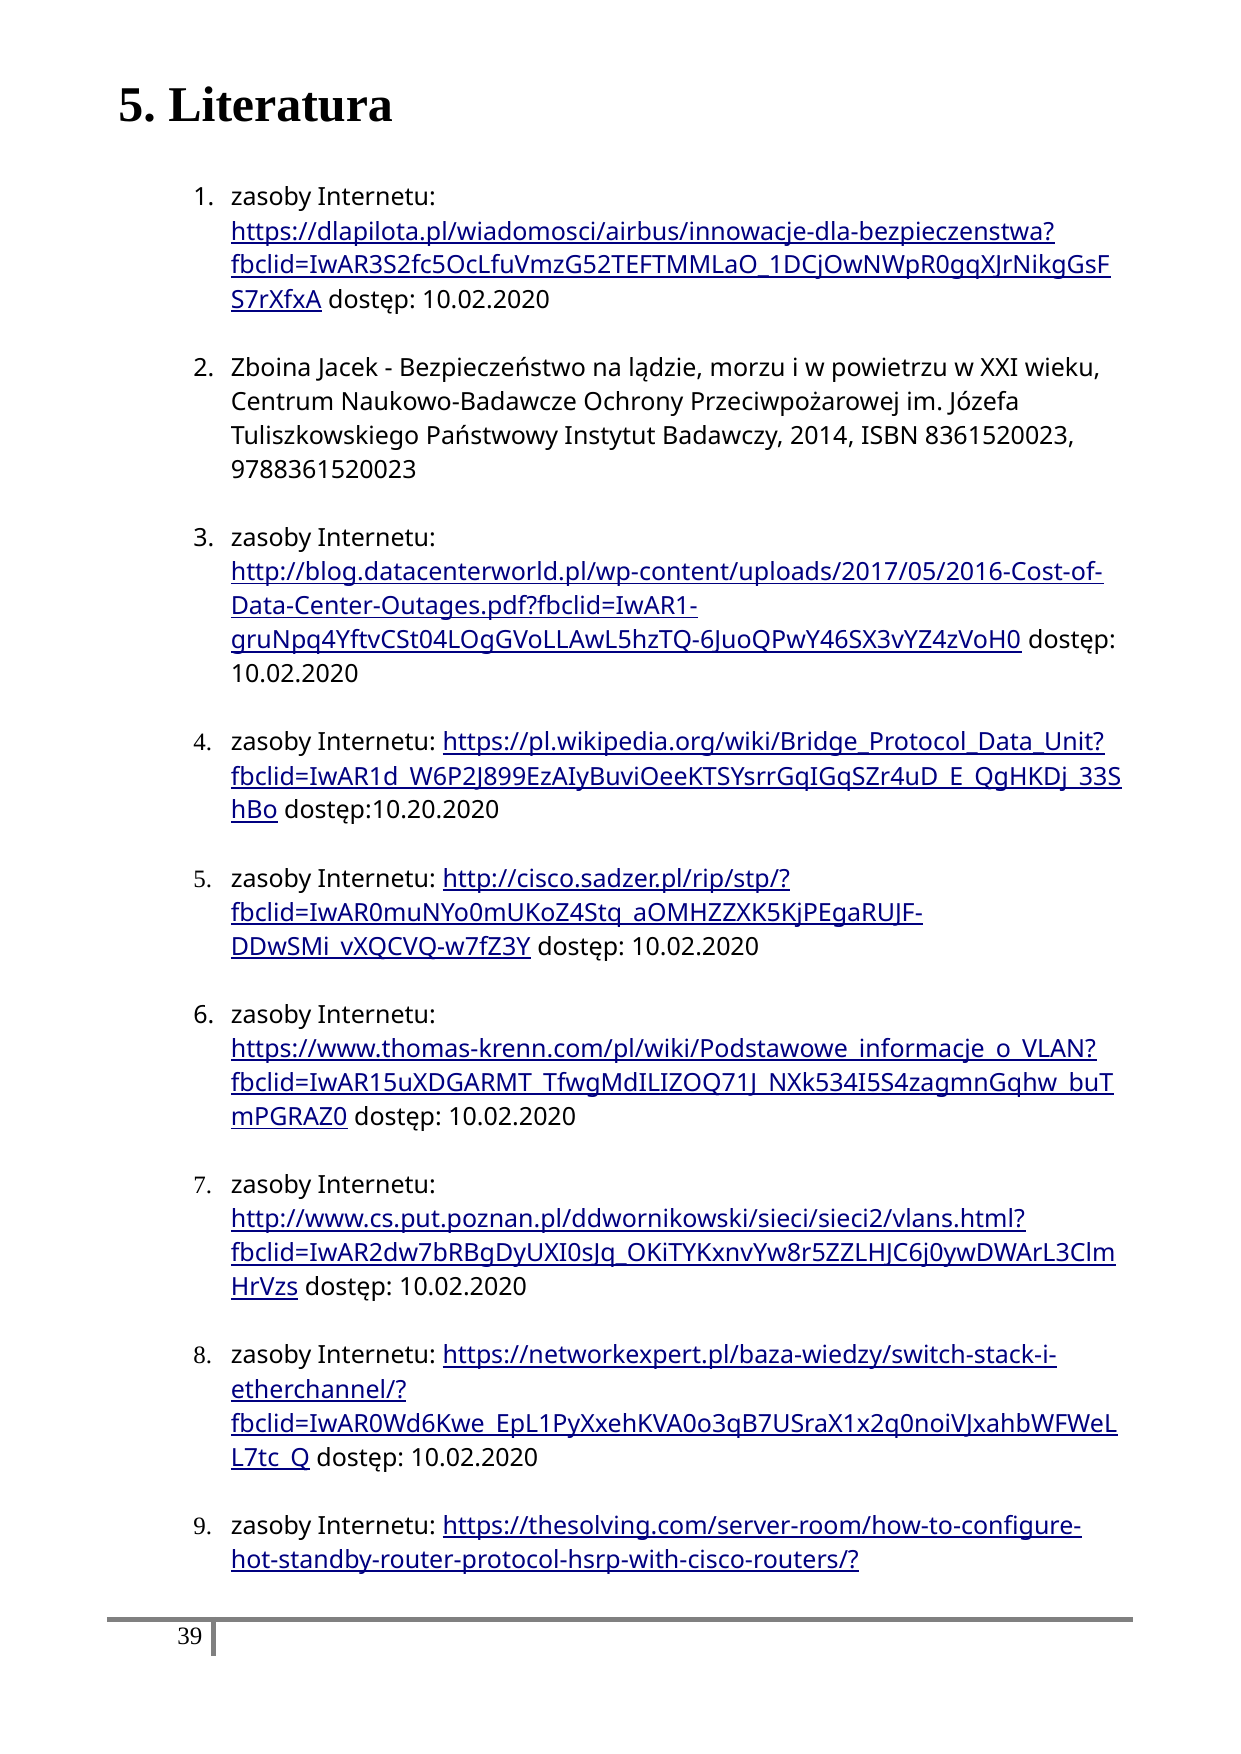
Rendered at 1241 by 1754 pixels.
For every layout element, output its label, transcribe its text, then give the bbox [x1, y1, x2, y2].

text https://www.thomas-krenn.com/pl/wiki/Podstawowe_informacje_o_VLAN?fbclid=IwAR15uXDGARMT_TfwgMdILIZOQ71J_NXk534I5S4zagmnGqhw_buTmPGRAZ0 dostęp: 10.02.2020 [231, 1031, 1122, 1133]
text http://blog.datacenterworld.pl/wp-content/uploads/2017/05/2016-Cost-of-Data-Center-Outages.pdf?fbclid=IwAR1-gruNpq4YftvCSt04LOgGVoLLAwL5hzTQ-6JuoQPwY46SX3vYZ4zVoH0 dostęp: 10.02.2020 [231, 554, 1122, 690]
list zasoby Internetu: https://thesolving.com/server-room/how-to-configure-hot-standby-router-protocol-hsrp-with-cisco-routers/? [193, 1507, 1122, 1576]
list zasoby Internetu: http://www.cs.put.poznan.pl/ddwornikowski/sieci/sieci2/vlans.html?fbclid=IwAR2dw7bRBgDyUXI0sJq_OKiTYKxnvYw8r5ZZLHJC6j0ywDWArL3ClmHrVzs dostęp: 10.02.2020 [193, 1167, 1122, 1303]
list zasoby Internetu: [193, 997, 1122, 1031]
list zasoby Internetu: [193, 520, 1122, 554]
subtitle 5. Literatura [118, 75, 1122, 132]
list zasoby Internetu: http://cisco.sadzer.pl/rip/stp/?fbclid=IwAR0muNYo0mUKoZ4Stq_aOMHZZXK5KjPEgaRUJF-DDwSMi_vXQCVQ-w7fZ3Y dostęp: 10.02.2020 [193, 860, 1122, 962]
list zasoby Internetu: https://pl.wikipedia.org/wiki/Bridge_Protocol_Data_Unit?fbclid=IwAR1d_W6P2J899EzAIyBuviOeeKTSYsrrGqIGqSZr4uD_E_QgHKDj_33ShBo dostęp:10.20.2020 [193, 724, 1122, 826]
list zasoby Internetu: [193, 179, 1122, 213]
list Zboina Jacek - Bezpieczeństwo na lądzie, morzu i w powietrzu w XXI wieku, Centrum Naukowo-Badawcze Ochrony Przeciwpożarowej im. Józefa Tuliszkowskiego Państwowy Instytut Badawczy, 2014, ISBN 8361520023, 9788361520023 [193, 349, 1122, 486]
text https://dlapilota.pl/wiadomosci/airbus/innowacje-dla-bezpieczenstwa?fbclid=IwAR3S2fc5OcLfuVmzG52TEFTMMLaO_1DCjOwNWpR0gqXJrNikgGsFS7rXfxA dostęp: 10.02.2020 [231, 213, 1122, 315]
list zasoby Internetu: https://networkexpert.pl/baza-wiedzy/switch-stack-i-etherchannel/?fbclid=IwAR0Wd6Kwe_EpL1PyXxehKVA0o3qB7USraX1x2q0noiVJxahbWFWeLL7tc_Q dostęp: 10.02.2020 [193, 1337, 1122, 1473]
